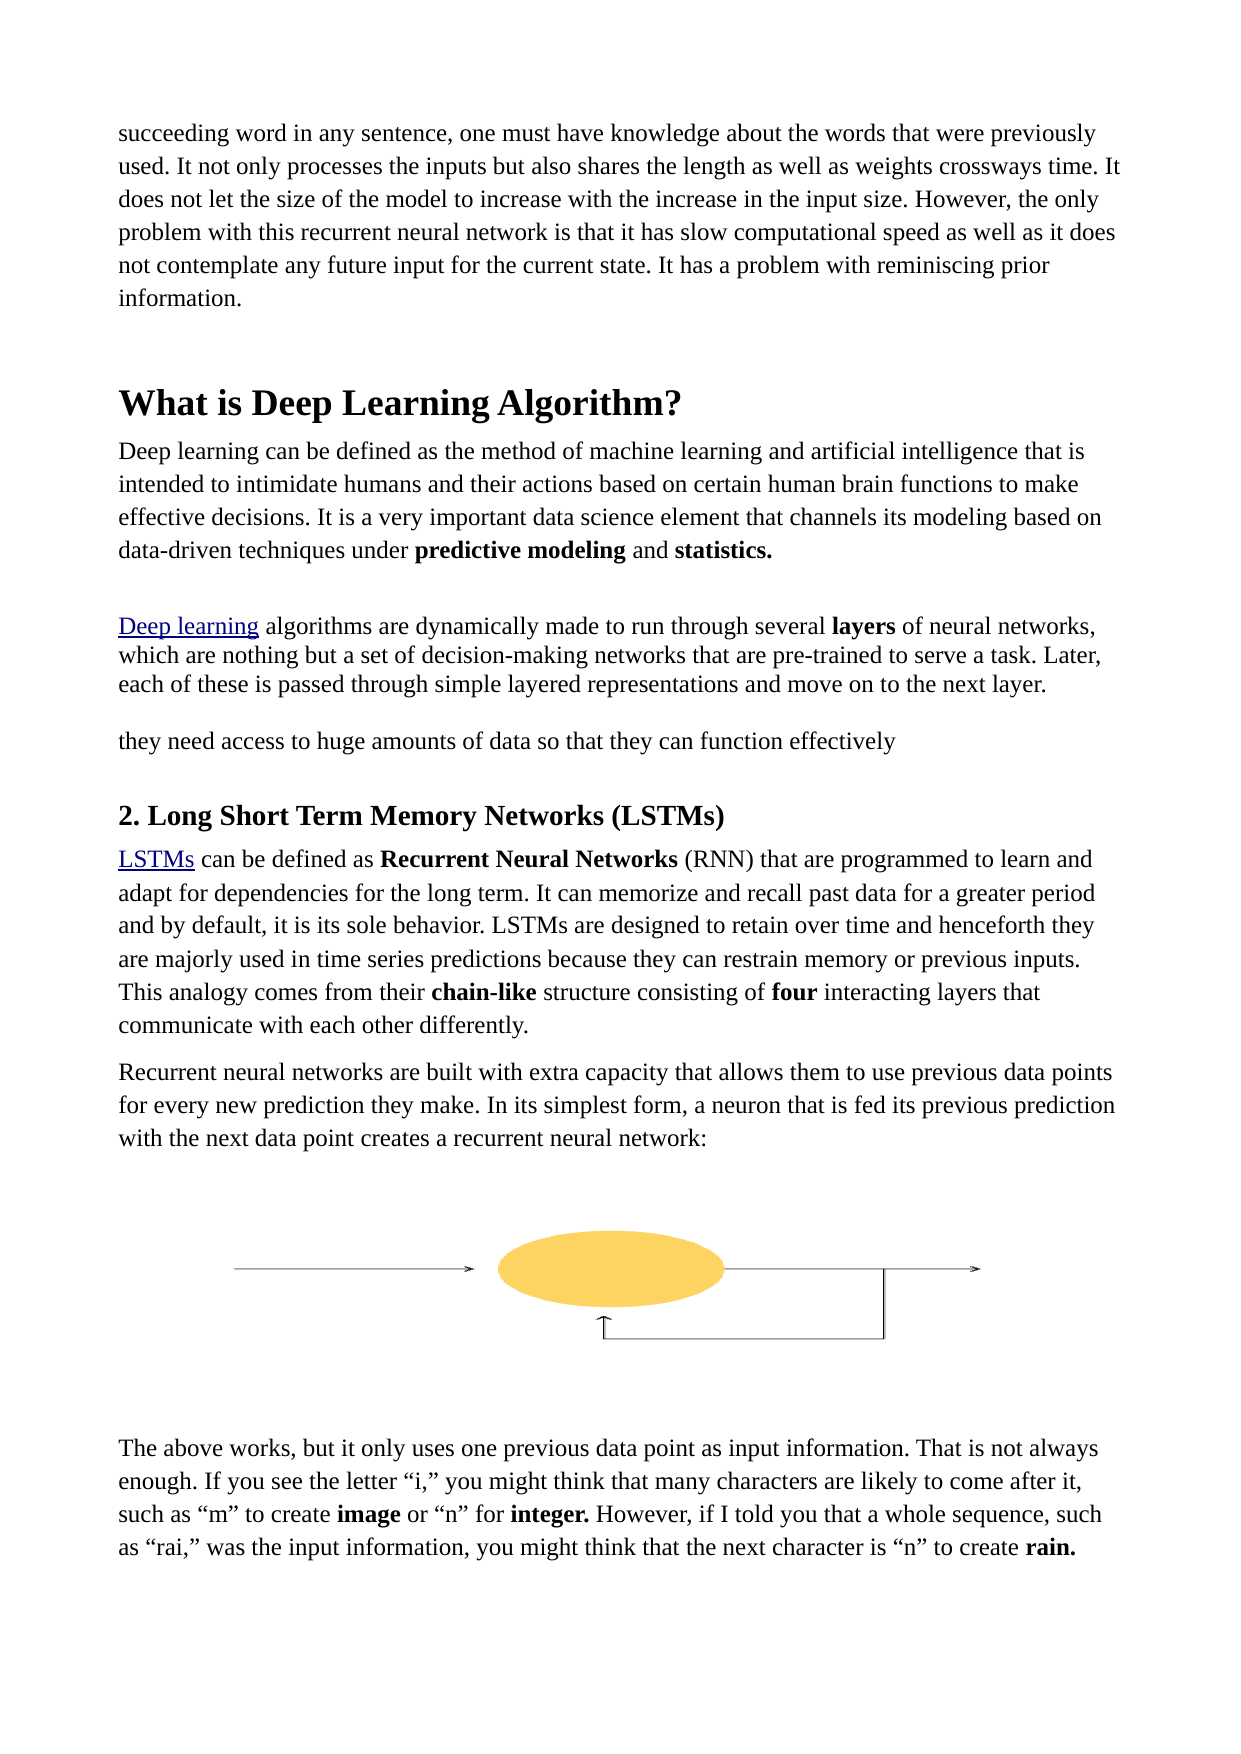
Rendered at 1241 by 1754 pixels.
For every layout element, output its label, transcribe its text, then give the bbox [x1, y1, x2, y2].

text LSTMs can be defined as Recurrent Neural Networks (RNN) that are programmed to learn and adapt for dependencies for the long term. It can memorize and recall past data for a greater period and by default, it is its sole behavior. LSTMs are designed to retain over time and henceforth they are majorly used in time series predictions because they can restrain memory or previous inputs. This analogy comes from their chain-like structure consisting of four interacting layers that communicate with each other differently. [118, 844, 1122, 1038]
picture [220, 1218, 1020, 1353]
text they need access to huge amounts of data so that they can function effectively [118, 726, 1122, 755]
text succeeding word in any sentence, one must have knowledge about the words that were previously used. It not only processes the inputs but also shares the length as well as weights crossways time. It does not let the size of the model to increase with the increase in the input size. However, the only problem with this recurrent neural network is that it has slow computational speed as well as it does not contemplate any future input for the current state. It has a problem with reminiscing prior information. [118, 118, 1122, 312]
text Recurrent neural networks are built with extra capacity that allows them to use previous data points for every new prediction they make. In its simplest form, a neuron that is fed its previous prediction with the next data point creates a recurrent neural network: [118, 1057, 1122, 1152]
text Deep learning can be defined as the method of machine learning and artificial intelligence that is intended to intimidate humans and their actions based on certain human brain functions to make effective decisions. It is a very important data science element that channels its modeling based on data-driven techniques under predictive modeling and statistics. [118, 436, 1122, 564]
text Deep learning algorithms are dynamically made to run through several layers of neural networks, which are nothing but a set of decision-making networks that are pre-trained to serve a task. Later, each of these is passed through simple layered representations and move on to the next layer. [118, 611, 1122, 698]
subtitle 2. Long Short Term Memory Networks (LSTMs) [118, 798, 1122, 832]
text The above works, but it only uses one previous data point as input information. That is not always enough. If you see the letter “i,” you might think that many characters are likely to come after it, such as “m” to create image or “n” for integer. However, if I told you that a whole sequence, such as “rai,” was the input information, you might think that the next character is “n” to create rain. [118, 1433, 1122, 1561]
subtitle What is Deep Learning Algorithm? [118, 380, 1122, 423]
